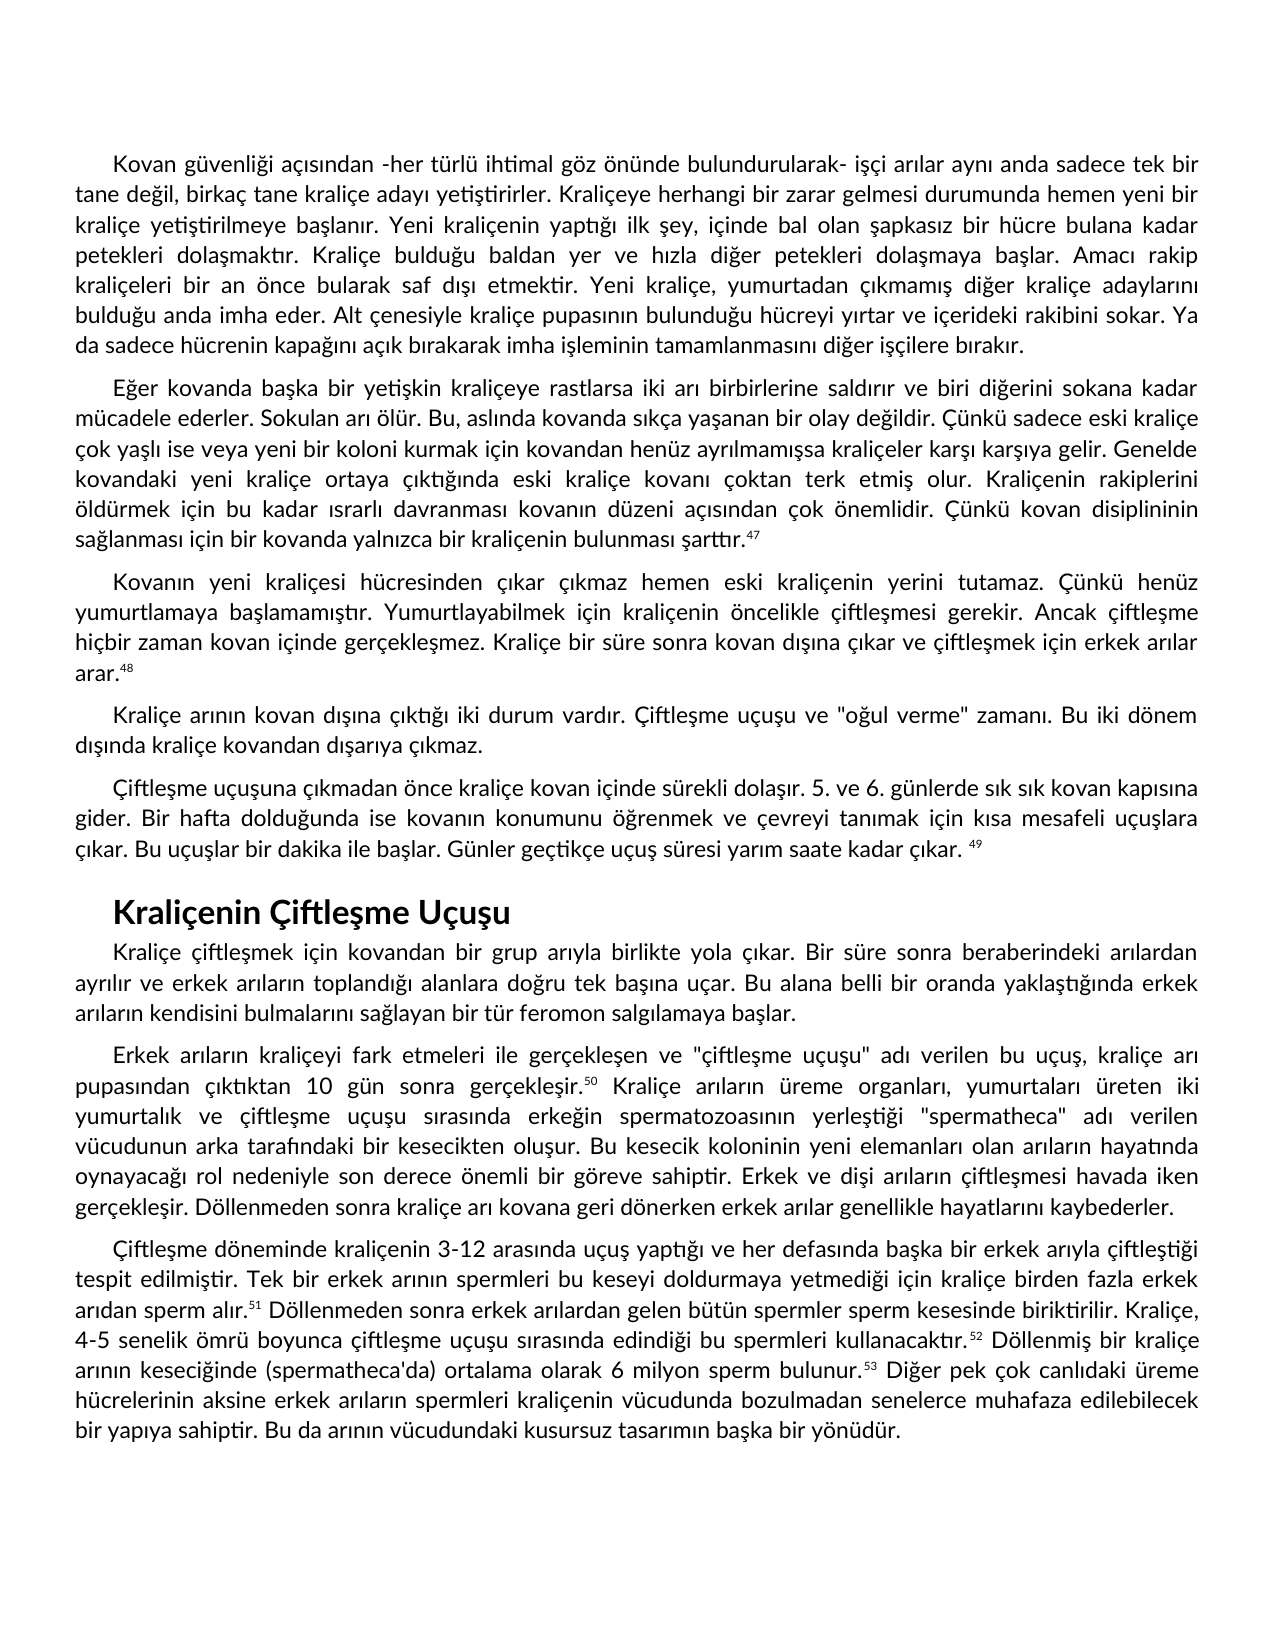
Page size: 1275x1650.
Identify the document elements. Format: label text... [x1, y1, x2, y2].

text Çiftleşme uçuşuna çıkmadan önce kraliçe kovan içinde sürekli dolaşır. 5. ve 6. günlerde sık sık kovan kapısına gider. Bir hafta dolduğunda ise kovanın konumunu öğrenmek ve çevreyi tanımak için kısa mesafeli uçuşlara çıkar. Bu uçuşlar bir dakika ile başlar. Günler geçtikçe uçuş süresi yarım saate kadar çıkar. 49 [75, 774, 1200, 862]
text Erkek arıların kraliçeyi fark etmeleri ile gerçekleşen ve "çiftleşme uçuşu" adı verilen bu uçuş, kraliçe arı pupasından çıktıktan 10 gün sonra gerçekleşir.50 Kraliçe arıların üreme organları, yumurtaları üreten iki yumurtalık ve çiftleşme uçuşu sırasında erkeğin spermatozoasının yerleştiği "spermatheca" adı verilen vücudunun arka tarafındaki bir kesecikten oluşur. Bu kesecik koloninin yeni elemanları olan arıların hayatında oynayacağı rol nedeniyle son derece önemli bir göreve sahiptir. Erkek ve dişi arıların çiftleşmesi havada iken gerçekleşir. Döllenmeden sonra kraliçe arı kovana geri dönerken erkek arılar genellikle hayatlarını kaybederler. [75, 1041, 1200, 1220]
text Kovan güvenliği açısından -her türlü ihtimal göz önünde bulundurularak- işçi arılar aynı anda sadece tek bir tane değil, birkaç tane kraliçe adayı yetiştirirler. Kraliçeye herhangi bir zarar gelmesi durumunda hemen yeni bir kraliçe yetiştirilmeye başlanır. Yeni kraliçenin yaptığı ilk şey, içinde bal olan şapkasız bir hücre bulana kadar petekleri dolaşmaktır. Kraliçe bulduğu baldan yer ve hızla diğer petekleri dolaşmaya başlar. Amacı rakip kraliçeleri bir an önce bularak saf dışı etmektir. Yeni kraliçe, yumurtadan çıkmamış diğer kraliçe adaylarını bulduğu anda imha eder. Alt çenesiyle kraliçe pupasının bulunduğu hücreyi yırtar ve içerideki rakibini sokar. Ya da sadece hücrenin kapağını açık bırakarak imha işleminin tamamlanmasını diğer işçilere bırakır. [75, 150, 1200, 359]
text Kovanın yeni kraliçesi hücresinden çıkar çıkmaz hemen eski kraliçenin yerini tutamaz. Çünkü henüz yumurtlamaya başlamamıştır. Yumurtlayabilmek için kraliçenin öncelikle çiftleşmesi gerekir. Ancak çiftleşme hiçbir zaman kovan içinde gerçekleşmez. Kraliçe bir süre sonra kovan dışına çıkar ve çiftleşmek için erkek arılar arar.48 [75, 568, 1200, 686]
text Çiftleşme döneminde kraliçenin 3-12 arasında uçuş yaptığı ve her defasında başka bir erkek arıyla çiftleştiği tespit edilmiştir. Tek bir erkek arının spermleri bu keseyi doldurmaya yetmediği için kraliçe birden fazla erkek arıdan sperm alır.51 Döllenmeden sonra erkek arılardan gelen bütün spermler sperm kesesinde biriktirilir. Kraliçe, 4-5 senelik ömrü boyunca çiftleşme uçuşu sırasında edindiği bu spermleri kullanacaktır.52 Döllenmiş bir kraliçe arının keseciğinde (spermatheca'da) ortalama olarak 6 milyon sperm bulunur.53 Diğer pek çok canlıdaki üreme hücrelerinin aksine erkek arıların spermleri kraliçenin vücudunda bozulmadan senelerce muhafaza edilebilecek bir yapıya sahiptir. Bu da arının vücudundaki kusursuz tasarımın başka bir yönüdür. [75, 1235, 1200, 1444]
text Kraliçe arının kovan dışına çıktığı iki durum vardır. Çiftleşme uçuşu ve "oğul verme" zamanı. Bu iki dönem dışında kraliçe kovandan dışarıya çıkmaz. [75, 701, 1200, 759]
subtitle Kraliçenin Çiftleşme Uçuşu [112, 892, 1200, 932]
text Eğer kovanda başka bir yetişkin kraliçeye rastlarsa iki arı birbirlerine saldırır ve biri diğerini sokana kadar mücadele ederler. Sokulan arı ölür. Bu, aslında kovanda sıkça yaşanan bir olay değildir. Çünkü sadece eski kraliçe çok yaşlı ise veya yeni bir koloni kurmak için kovandan henüz ayrılmamışsa kraliçeler karşı karşıya gelir. Genelde kovandaki yeni kraliçe ortaya çıktığında eski kraliçe kovanı çoktan terk etmiş olur. Kraliçenin rakiplerini öldürmek için bu kadar ısrarlı davranması kovanın düzeni açısından çok önemlidir. Çünkü kovan disiplininin sağlanması için bir kovanda yalnızca bir kraliçenin bulunması şarttır.47 [75, 374, 1200, 552]
text Kraliçe çiftleşmek için kovandan bir grup arıyla birlikte yola çıkar. Bir süre sonra beraberindeki arılardan ayrılır ve erkek arıların toplandığı alanlara doğru tek başına uçar. Bu alana belli bir oranda yaklaştığında erkek arıların kendisini bulmalarını sağlayan bir tür feromon salgılamaya başlar. [75, 938, 1200, 1026]
